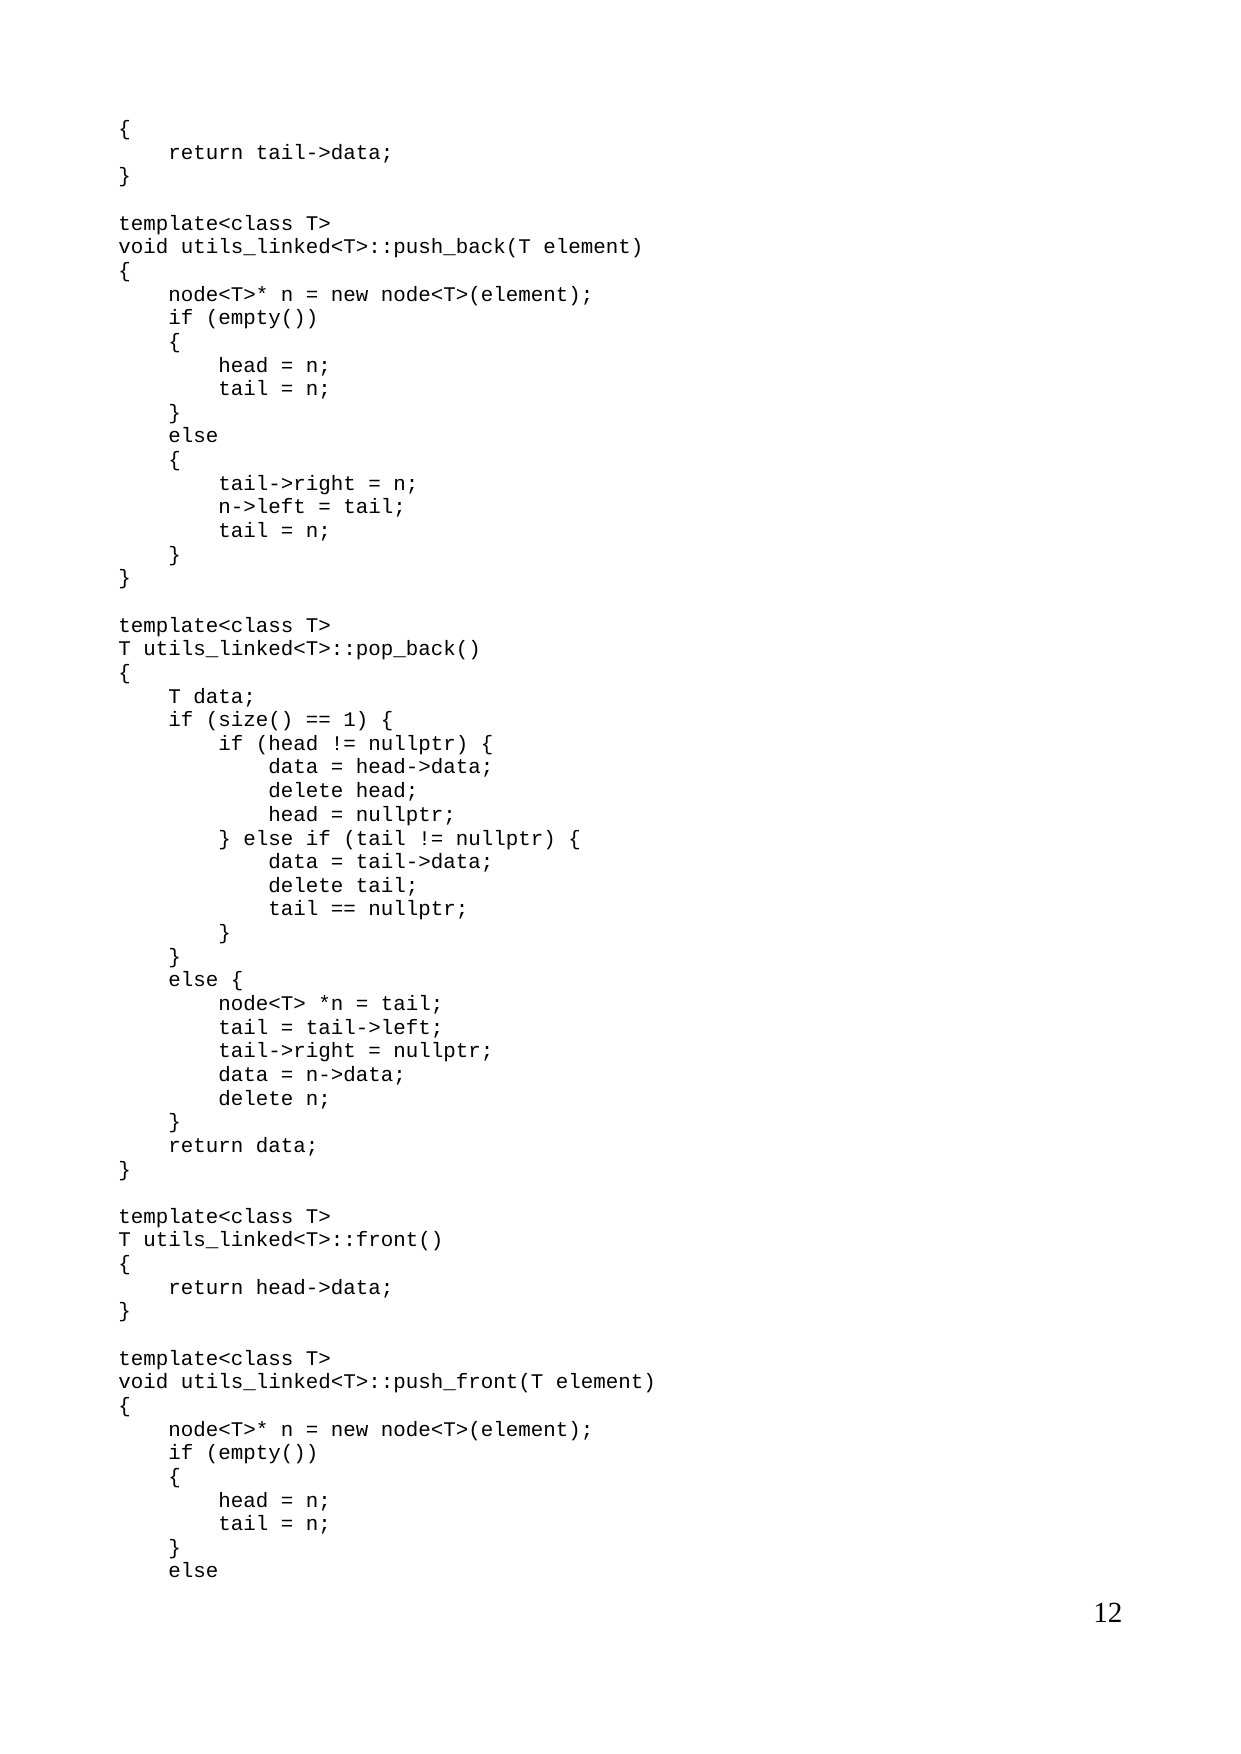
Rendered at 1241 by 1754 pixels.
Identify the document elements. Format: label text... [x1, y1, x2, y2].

text tail = n; [118, 1513, 1122, 1537]
text { [118, 662, 1122, 686]
text if (empty()) [118, 307, 1122, 331]
text tail = tail->left; [118, 1017, 1122, 1040]
text node<T>* n = new node<T>(element); [118, 284, 1122, 307]
text node<T>* n = new node<T>(element); [118, 1419, 1122, 1442]
text tail->right = n; [118, 473, 1122, 496]
text template<class T> [118, 1348, 1122, 1371]
text { [118, 260, 1122, 284]
text template<class T> [118, 615, 1122, 638]
text } [118, 567, 1122, 591]
text delete head; [118, 780, 1122, 804]
text delete n; [118, 1088, 1122, 1111]
text } else if (tail != nullptr) { [118, 827, 1122, 851]
text if (head != nullptr) { [118, 733, 1122, 757]
text { [118, 1466, 1122, 1489]
text return tail->data; [118, 142, 1122, 165]
text T utils_linked<T>::front() [118, 1229, 1122, 1253]
text } [118, 165, 1122, 189]
text tail == nullptr; [118, 898, 1122, 922]
text return head->data; [118, 1277, 1122, 1300]
text T data; [118, 686, 1122, 709]
text } [118, 544, 1122, 567]
text void utils_linked<T>::push_front(T element) [118, 1371, 1122, 1395]
text else [118, 1561, 1122, 1584]
text } [118, 946, 1122, 969]
text tail = n; [118, 520, 1122, 544]
text } [118, 1537, 1122, 1561]
text template<class T> [118, 1206, 1122, 1229]
text data = head->data; [118, 757, 1122, 780]
text head = nullptr; [118, 804, 1122, 827]
text } [118, 1111, 1122, 1135]
text template<class T> [118, 213, 1122, 236]
text { [118, 331, 1122, 354]
text { [118, 118, 1122, 142]
text } [118, 402, 1122, 426]
text void utils_linked<T>::push_back(T element) [118, 236, 1122, 260]
text head = n; [118, 354, 1122, 378]
text if (empty()) [118, 1442, 1122, 1466]
text { [118, 1253, 1122, 1277]
text else [118, 426, 1122, 449]
text node<T> *n = tail; [118, 993, 1122, 1017]
text tail->right = nullptr; [118, 1040, 1122, 1064]
text data = n->data; [118, 1064, 1122, 1088]
text head = n; [118, 1489, 1122, 1513]
text } [118, 1300, 1122, 1324]
text { [118, 1395, 1122, 1419]
text return data; [118, 1135, 1122, 1158]
text { [118, 449, 1122, 473]
text else { [118, 969, 1122, 993]
text if (size() == 1) { [118, 709, 1122, 733]
text T utils_linked<T>::pop_back() [118, 638, 1122, 662]
text tail = n; [118, 378, 1122, 402]
text } [118, 1158, 1122, 1182]
text n->left = tail; [118, 496, 1122, 520]
text data = tail->data; [118, 851, 1122, 875]
text delete tail; [118, 875, 1122, 898]
text } [118, 922, 1122, 946]
